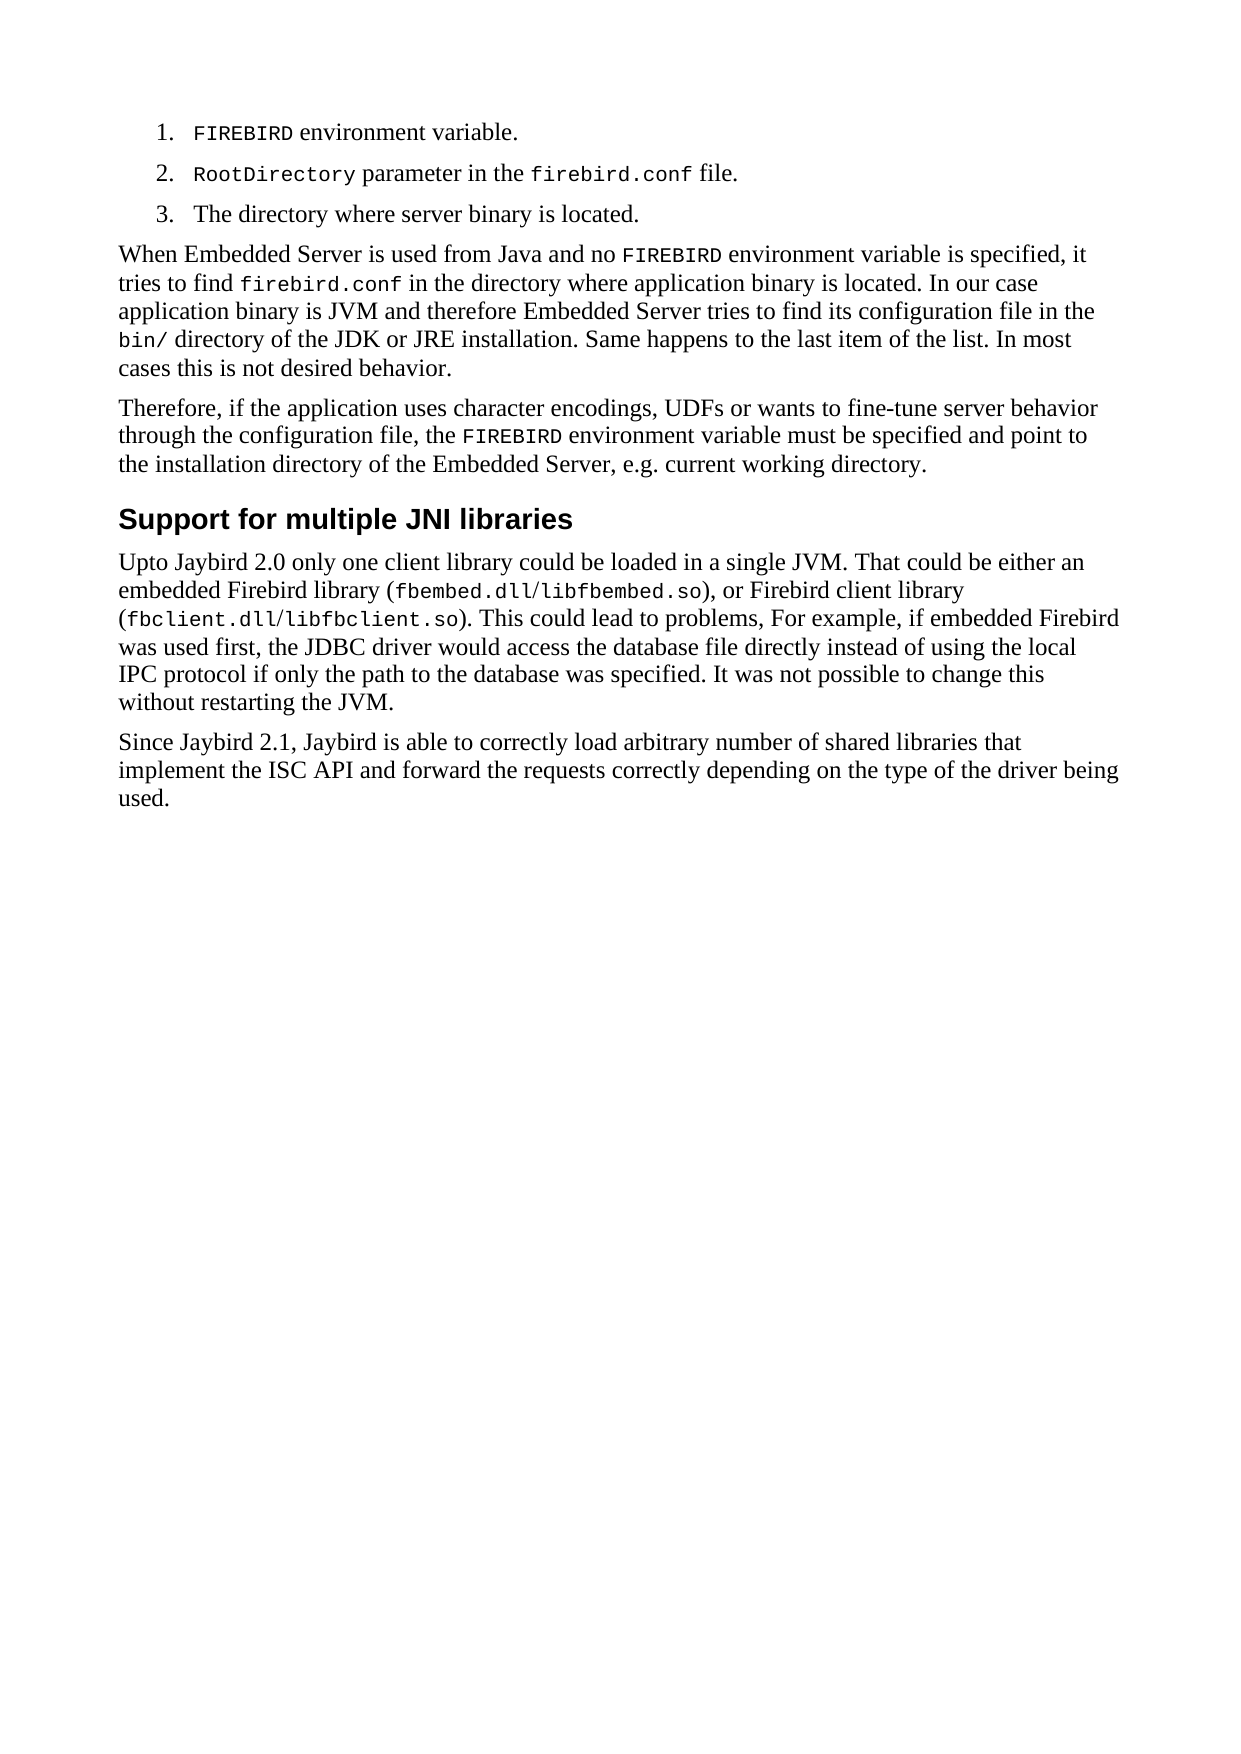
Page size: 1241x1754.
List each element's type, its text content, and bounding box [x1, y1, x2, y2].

text When Embedded Server is used from Java and no FIREBIRD environment variable is specified, it tries to find firebird.conf in the directory where application binary is located. In our case application binary is JVM and therefore Embedded Server tries to find its configuration file in the bin/ directory of the JDK or JRE installation. Same happens to the last item of the list. In most cases this is not desired behavior. [118, 240, 1122, 381]
subtitle Support for multiple JNI libraries [118, 503, 1122, 536]
text Since Jaybird 2.1, Jaybird is able to correctly load arbitrary number of shared libraries that implement the ISC API and forward the requests correctly depending on the type of the driver being used. [118, 728, 1122, 812]
text Upto Jaybird 2.0 only one client library could be loaded in a single JVM. That could be either an embedded Firebird library (fbembed.dll/libfbembed.so), or Firebird client library (fbclient.dll/libfbclient.so). This could lead to problems, For example, if embedded Firebird was used first, the JDBC driver would access the database file directly instead of using the local IPC protocol if only the path to the database was specified. It was not possible to change this without restarting the JVM. [118, 548, 1122, 716]
list The directory where server binary is located. [156, 200, 1122, 228]
list RootDirectory parameter in the firebird.conf file. [156, 159, 1122, 188]
list FIREBIRD environment variable. [156, 118, 1122, 147]
text Therefore, if the application uses character encodings, UDFs or wants to fine-tune server behavior through the configuration file, the FIREBIRD environment variable must be specified and point to the installation directory of the Embedded Server, e.g. current working directory. [118, 394, 1122, 478]
